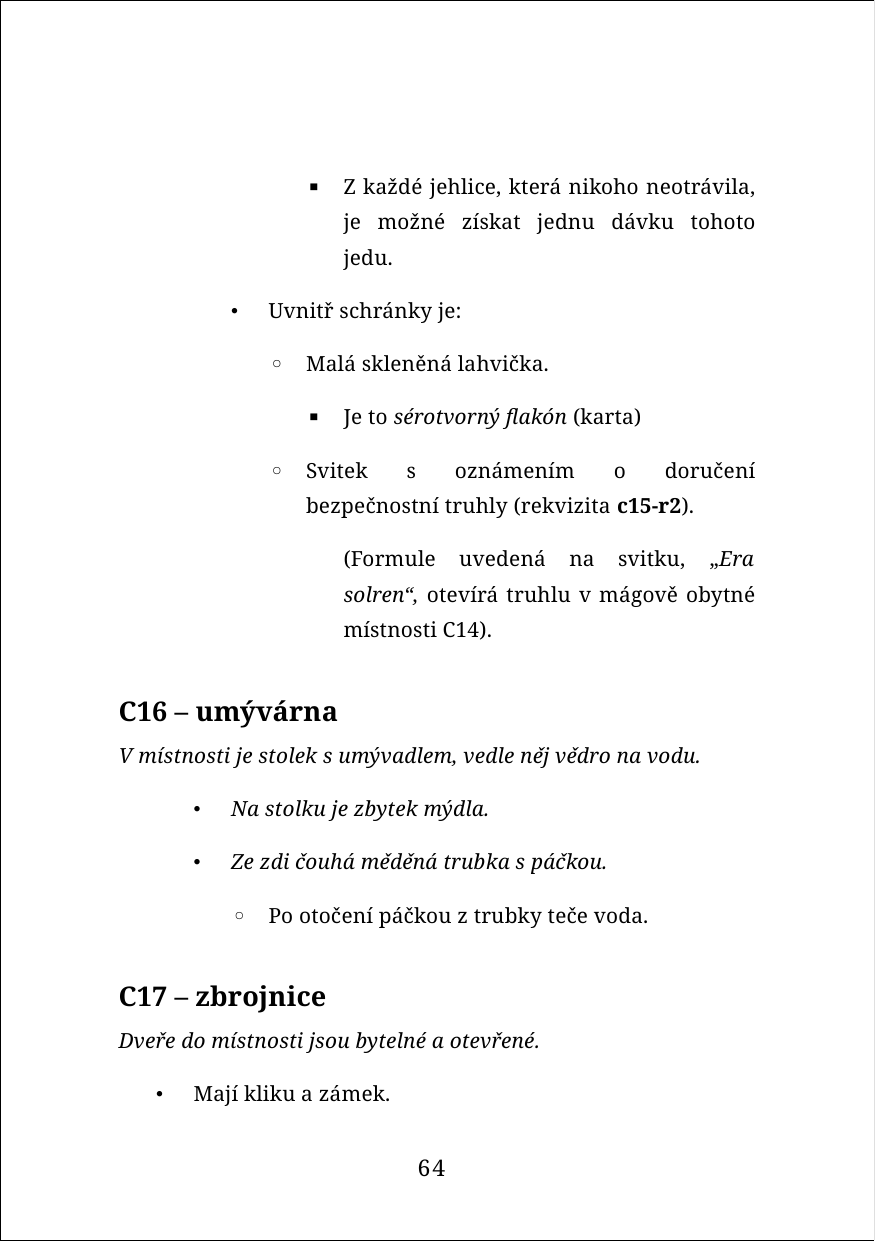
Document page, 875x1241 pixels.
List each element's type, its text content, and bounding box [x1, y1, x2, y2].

subtitle C16 – umývárna [118, 692, 756, 729]
list Mají kliku a zámek. [156, 1079, 756, 1108]
list Svitek s oznámením o doručení bezpečnostní truhly (rekvizita c15-r2). [268, 456, 756, 520]
list Po otočení páčkou z trubky teče voda. [231, 901, 756, 929]
list (Formule uvedená na svitku, „Era solren“, otevírá truhlu v mágově obytné místnosti C14). [306, 544, 756, 644]
subtitle C17 – zbrojnice [118, 978, 756, 1014]
text Dveře do místnosti jsou bytelné a otevřené. [118, 1026, 756, 1055]
text V místnosti je stolek s umývadlem, vedle něj vědro na vodu. [118, 741, 756, 769]
list Uvnitř schránky je: [231, 296, 756, 324]
list Na stolku je zbytek mýdla. [193, 794, 756, 823]
list Z každé jehlice, která nikoho neotrávila, je možné získat jednu dávku tohoto jedu. [306, 172, 756, 271]
list Je to sérotvorný flakón (karta) [306, 402, 756, 431]
list Malá skleněná lahvička. [268, 349, 756, 378]
list Ze zdi čouhá měděná trubka s páčkou. [193, 847, 756, 876]
